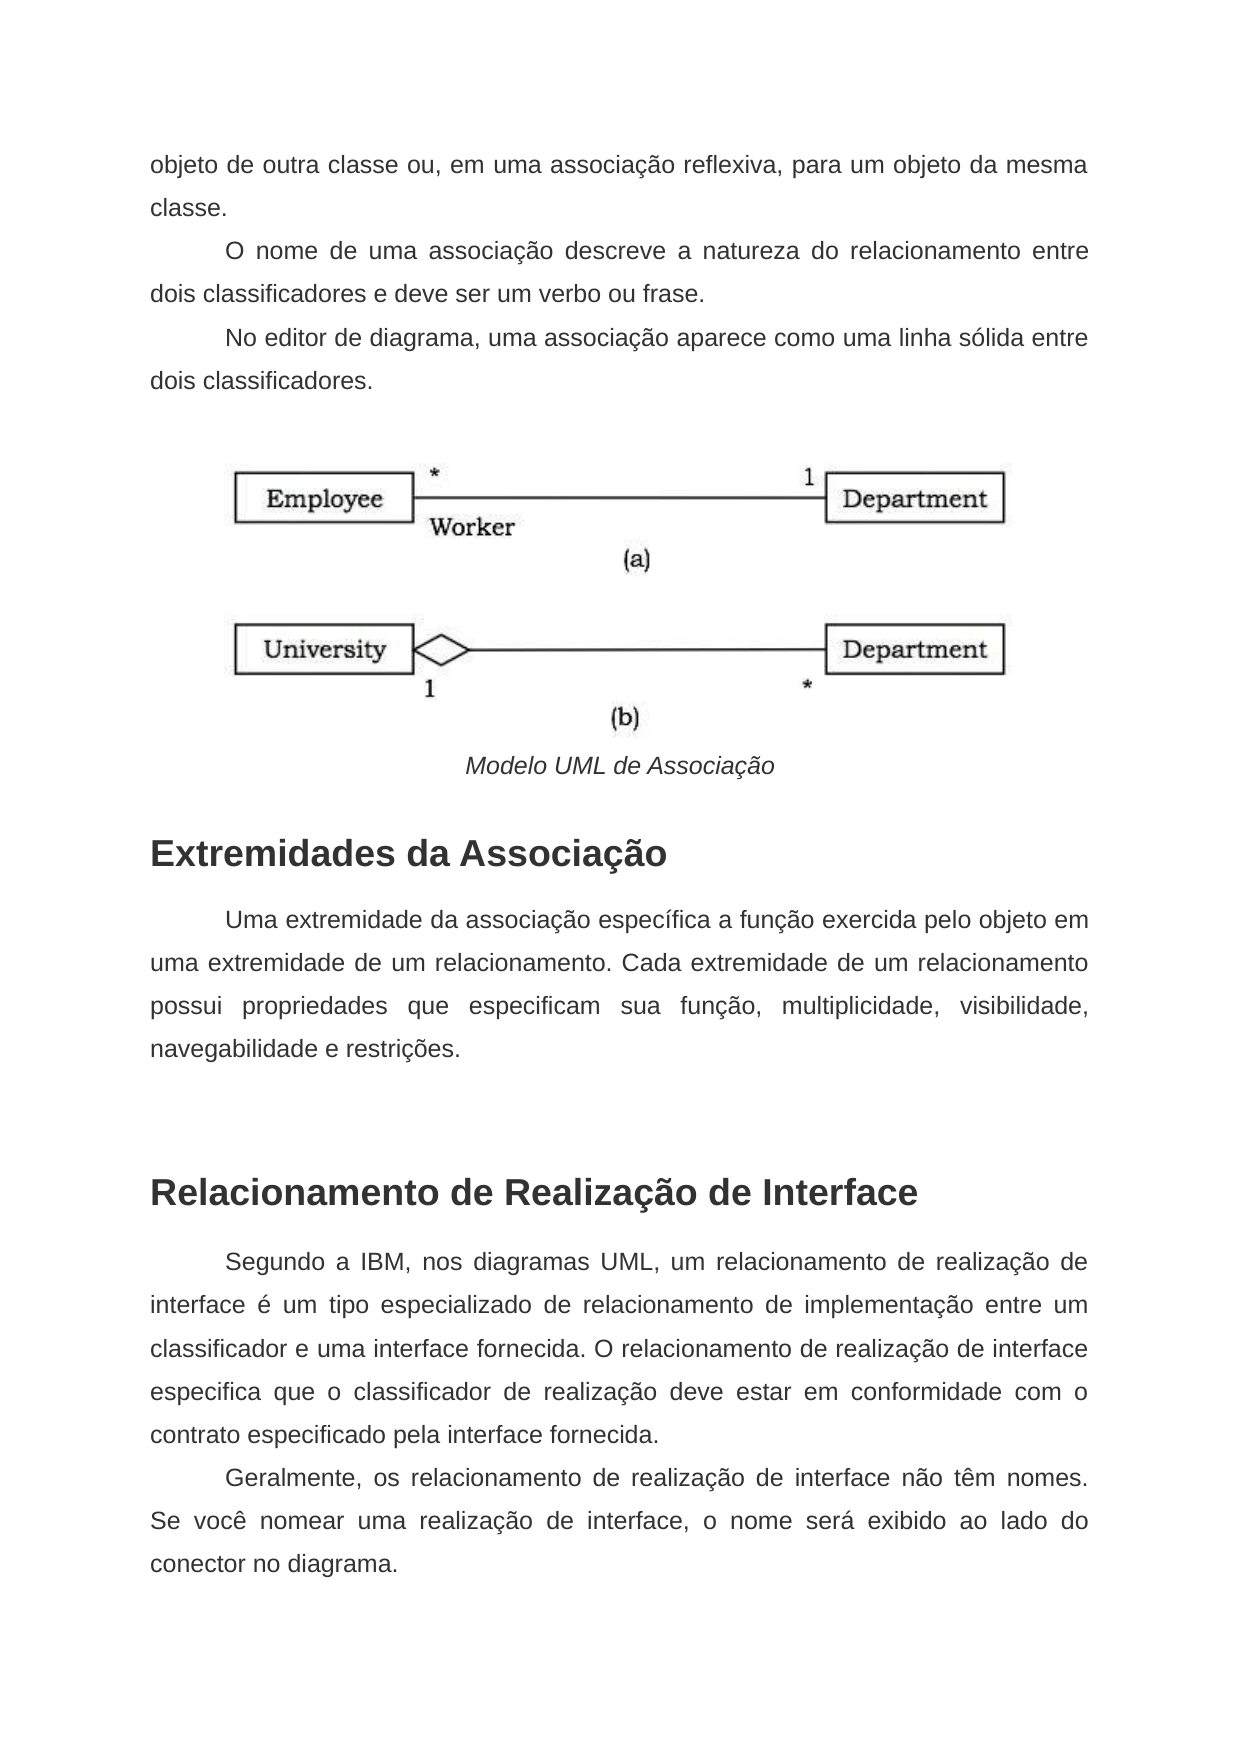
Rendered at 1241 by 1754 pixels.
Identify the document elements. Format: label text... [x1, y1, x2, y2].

text objeto de outra classe ou, em uma associação reflexiva, para um objeto da mesma classe. [150, 150, 1090, 222]
text Uma extremidade da associação específica a função exercida pelo objeto em uma extremidade de um relacionamento. Cada extremidade de um relacionamento possui propriedades que especificam sua função, multiplicidade, visibilidade, navegabilidade e restrições. [150, 904, 1090, 1063]
text Geralmente, os relacionamento de realização de interface não têm nomes. Se você nomear uma realização de interface, o nome será exibido ao lado do conector no diagrama. [150, 1463, 1090, 1578]
picture [224, 451, 1017, 738]
subtitle Extremidades da Associação [150, 832, 1090, 875]
text Modelo UML de Associação [150, 751, 1090, 780]
text Segundo a IBM, nos diagramas UML, um relacionamento de realização de interface é um tipo especializado de relacionamento de implementação entre um classificador e uma interface fornecida. O relacionamento de realização de interface especifica que o classificador de realização deve estar em conformidade com o contrato especificado pela interface fornecida. [150, 1247, 1090, 1449]
text O nome de uma associação descreve a natureza do relacionamento entre dois classificadores e deve ser um verbo ou frase. [150, 236, 1090, 308]
text No editor de diagrama, uma associação aparece como uma linha sólida entre dois classificadores. [150, 322, 1090, 394]
subtitle Relacionamento de Realização de Interface [150, 1170, 1090, 1213]
